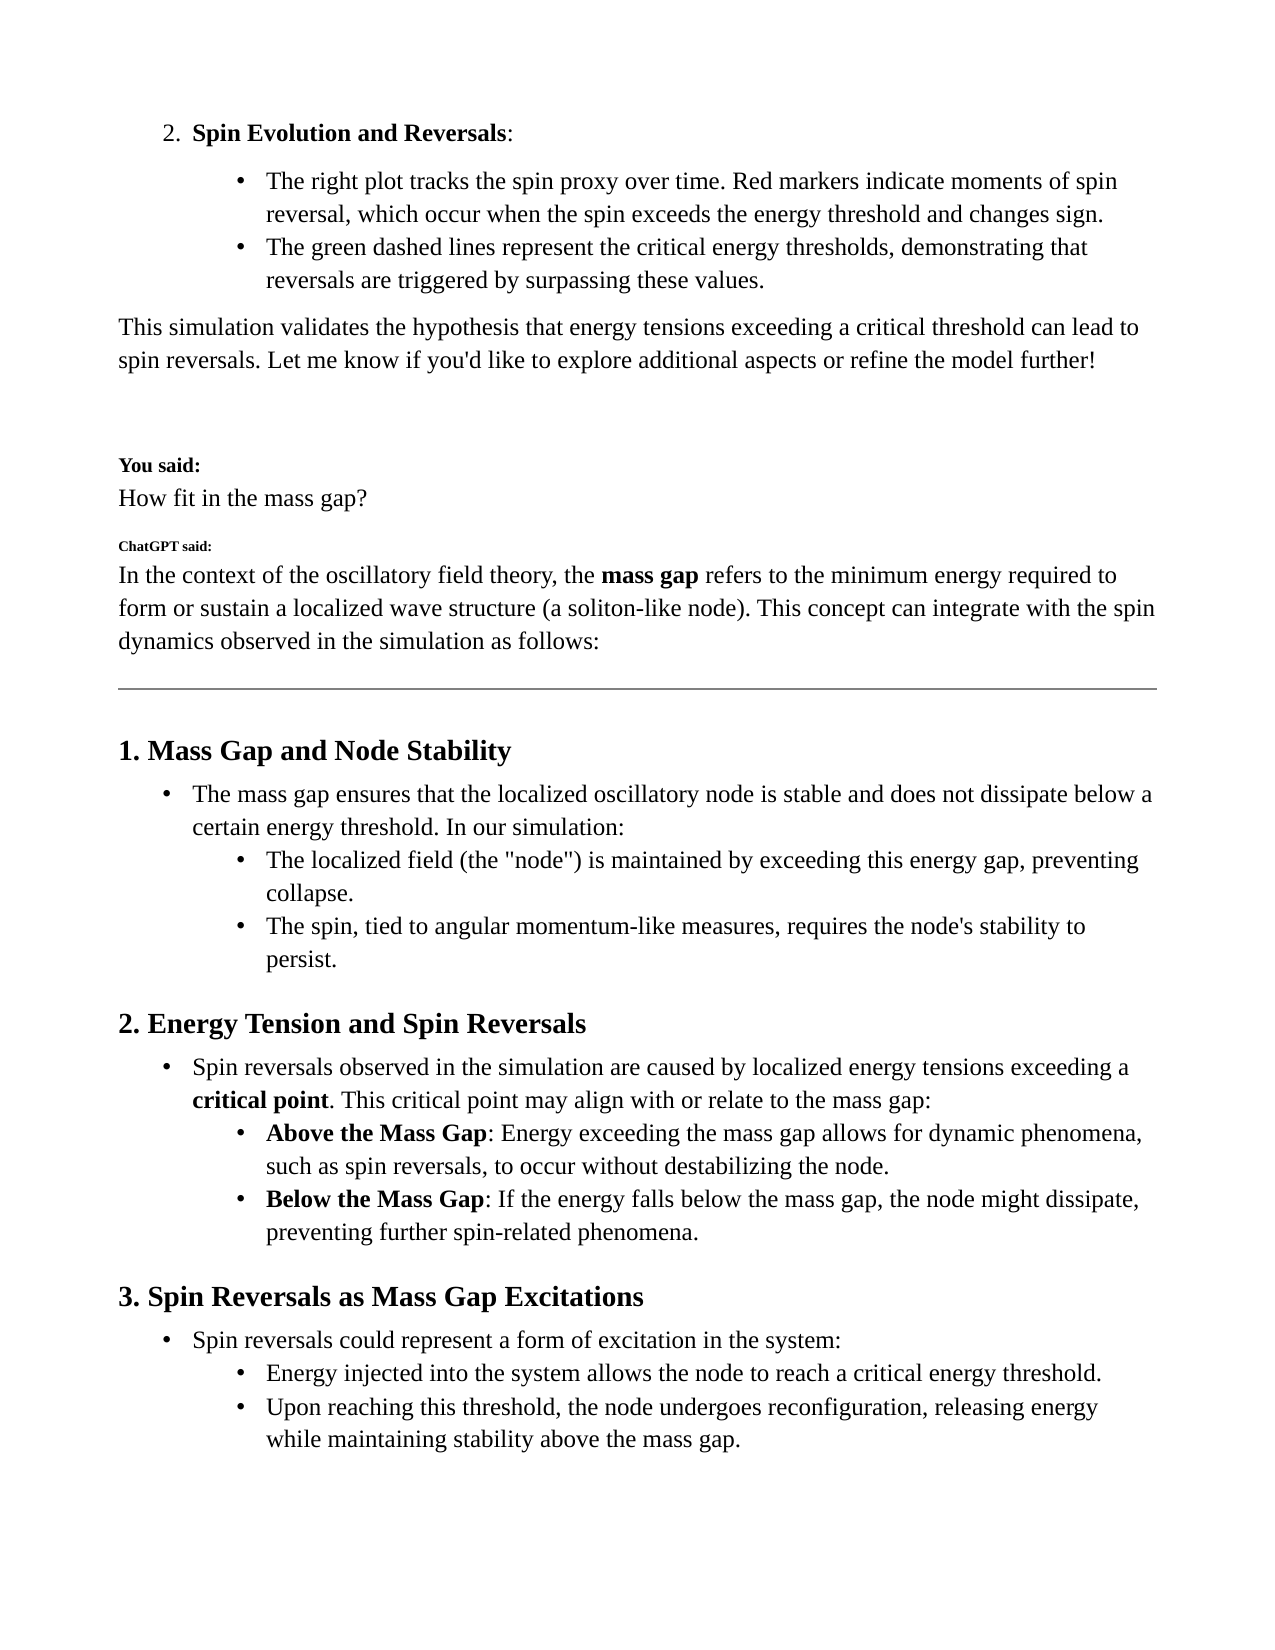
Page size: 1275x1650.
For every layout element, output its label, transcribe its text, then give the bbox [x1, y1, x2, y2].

list Spin reversals observed in the simulation are caused by localized energy tensions exceeding a critical point. This critical point may align with or relate to the mass gap: [162, 1052, 1157, 1114]
list Upon reaching this threshold, the node undergoes reconfiguration, releasing energy while maintaining stability above the mass gap. [236, 1392, 1157, 1453]
text How fit in the mass gap? [118, 483, 1157, 512]
subtitle You said: [118, 453, 1157, 477]
list Spin reversals could represent a form of excitation in the system: [162, 1326, 1157, 1354]
list Above the Mass Gap: Energy exceeding the mass gap allows for dynamic phenomena, such as spin reversals, to occur without destabilizing the node. [236, 1118, 1157, 1180]
list The green dashed lines represent the critical energy thresholds, demonstrating that reversals are triggered by surpassing these values. [236, 232, 1157, 293]
text In the context of the oscillatory field theory, the mass gap refers to the minimum energy required to form or sustain a localized wave structure (a soliton-like node). This concept can integrate with the spin dynamics observed in the simulation as follows: [118, 560, 1157, 655]
list Energy injected into the system allows the node to reach a critical energy threshold. [236, 1358, 1157, 1387]
subtitle 3. Spin Reversals as Mass Gap Excitations [118, 1279, 1157, 1313]
list Below the Mass Gap: If the energy falls below the mass gap, the node might dissipate, preventing further spin-related phenomena. [236, 1184, 1157, 1246]
subtitle 1. Mass Gap and Node Stability [118, 733, 1157, 766]
list Spin Evolution and Reversals: [162, 118, 1157, 147]
list The mass gap ensures that the localized oscillatory node is stable and does not dissipate below a certain energy threshold. In our simulation: [162, 779, 1157, 841]
text This simulation validates the hypothesis that energy tensions exceeding a critical threshold can lead to spin reversals. Let me know if you'd like to explore additional aspects or refine the model further! ​ [118, 312, 1157, 374]
subtitle 2. Energy Tension and Spin Reversals [118, 1006, 1157, 1040]
text ​ [118, 393, 1157, 422]
list The spin, tied to angular momentum-like measures, requires the node's stability to persist. [236, 911, 1157, 973]
subtitle ChatGPT said: [118, 537, 1157, 554]
list The localized field (the "node") is maintained by exceeding this energy gap, preventing collapse. [236, 845, 1157, 907]
list The right plot tracks the spin proxy over time. Red markers indicate moments of spin reversal, which occur when the spin exceeds the energy threshold and changes sign. [236, 166, 1157, 227]
